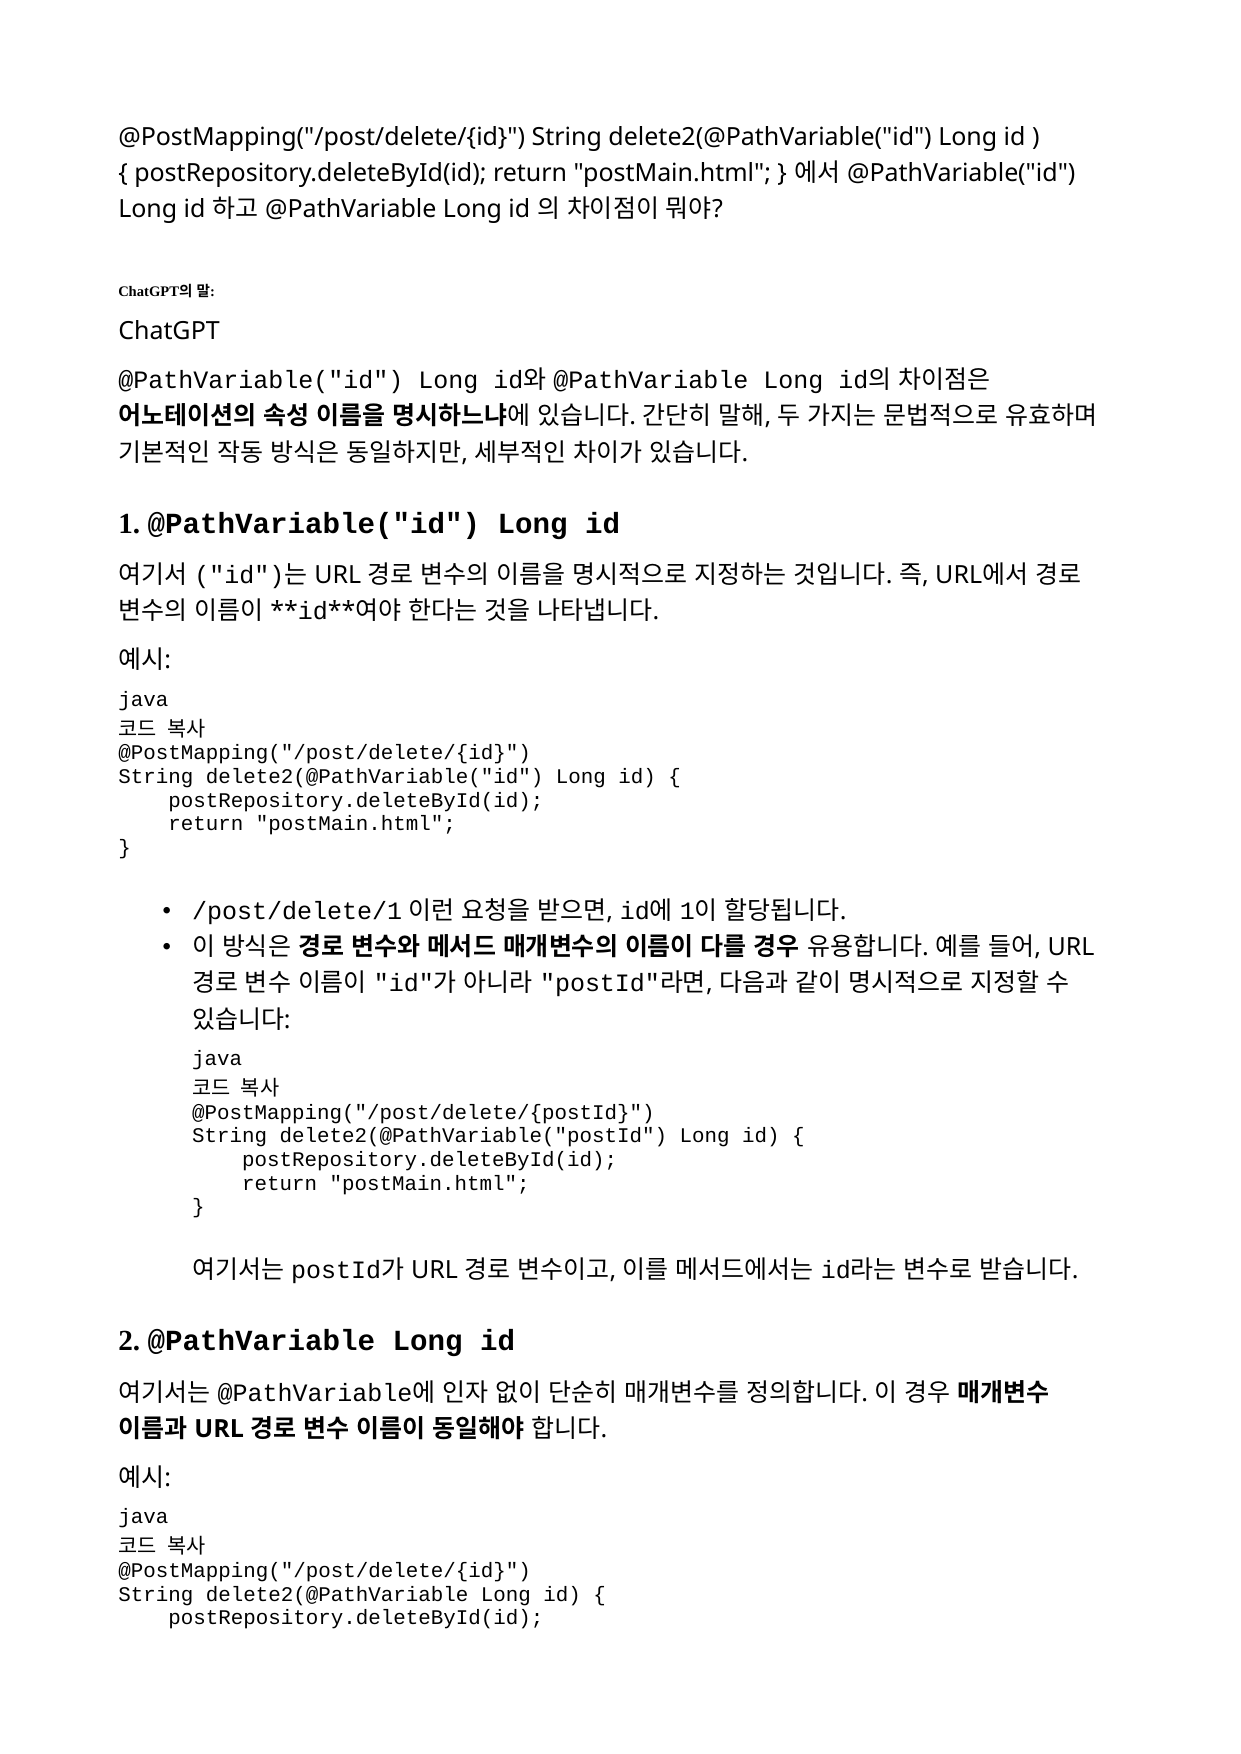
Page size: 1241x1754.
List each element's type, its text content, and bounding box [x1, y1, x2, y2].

text java [118, 688, 1122, 712]
text 여기서는 @PathVariable에 인자 없이 단순히 매개변수를 정의합니다. 이 경우 매개변수 이름과 URL 경로 변수 이름이 동일해야 합니다. [118, 1372, 1122, 1445]
list /post/delete/1 이런 요청을 받으면, id에 1이 할당됩니다. [162, 890, 1122, 927]
text @PostMapping("/post/delete/{id}") String delete2(@PathVariable("id") Long id ){ postRepository.deleteById(id); return "postMain.html"; } 에서 @PathVariable("id") Long id 하고 @PathVariable Long id 의 차이점이 뭐야? [118, 118, 1122, 225]
text return "postMain.html"; [118, 813, 1122, 837]
list @PostMapping("/post/delete/{postId}") [162, 1102, 1122, 1126]
text 예시: [118, 1457, 1122, 1493]
subtitle ChatGPT의 말: [118, 279, 1122, 300]
list java [162, 1048, 1122, 1072]
text 예시: [118, 640, 1122, 676]
list } [162, 1196, 1122, 1220]
text java [118, 1506, 1122, 1530]
text String delete2(@PathVariable("id") Long id) { [118, 766, 1122, 790]
list return "postMain.html"; [162, 1173, 1122, 1196]
list 여기서는 postId가 URL 경로 변수이고, 이를 메서드에서는 id라는 변수로 받습니다. [162, 1249, 1122, 1286]
text } [118, 837, 1122, 861]
subtitle 1. @PathVariable("id") Long id [118, 506, 1122, 542]
subtitle 2. @PathVariable Long id [118, 1323, 1122, 1359]
text ChatGPT [118, 313, 1122, 347]
list 이 방식은 경로 변수와 메서드 매개변수의 이름이 다를 경우 유용합니다. 예를 들어, URL 경로 변수 이름이 "id"가 아니라 "postId"라면, 다음과 같이 명시적으로 지정할 수 있습니다: [162, 927, 1122, 1036]
text 코드 복사 [118, 712, 1122, 742]
text 여기서 ("id")는 URL 경로 변수의 이름을 명시적으로 지정하는 것입니다. 즉, URL에서 경로 변수의 이름이 **id**여야 한다는 것을 나타냅니다. [118, 554, 1122, 627]
text @PostMapping("/post/delete/{id}") [118, 742, 1122, 766]
text 코드 복사 [118, 1530, 1122, 1560]
list String delete2(@PathVariable("postId") Long id) { [162, 1126, 1122, 1149]
text @PostMapping("/post/delete/{id}") [118, 1560, 1122, 1583]
text postRepository.deleteById(id); [118, 1607, 1122, 1631]
list 코드 복사 [162, 1072, 1122, 1102]
text postRepository.deleteById(id); [118, 790, 1122, 813]
text @PathVariable("id") Long id와 @PathVariable Long id의 차이점은 어노테이션의 속성 이름을 명시하느냐에 있습니다. 간단히 말해, 두 가지는 문법적으로 유효하며 기본적인 작동 방식은 동일하지만, 세부적인 차이가 있습니다. [118, 359, 1122, 468]
text String delete2(@PathVariable Long id) { [118, 1583, 1122, 1607]
list postRepository.deleteById(id); [162, 1149, 1122, 1173]
